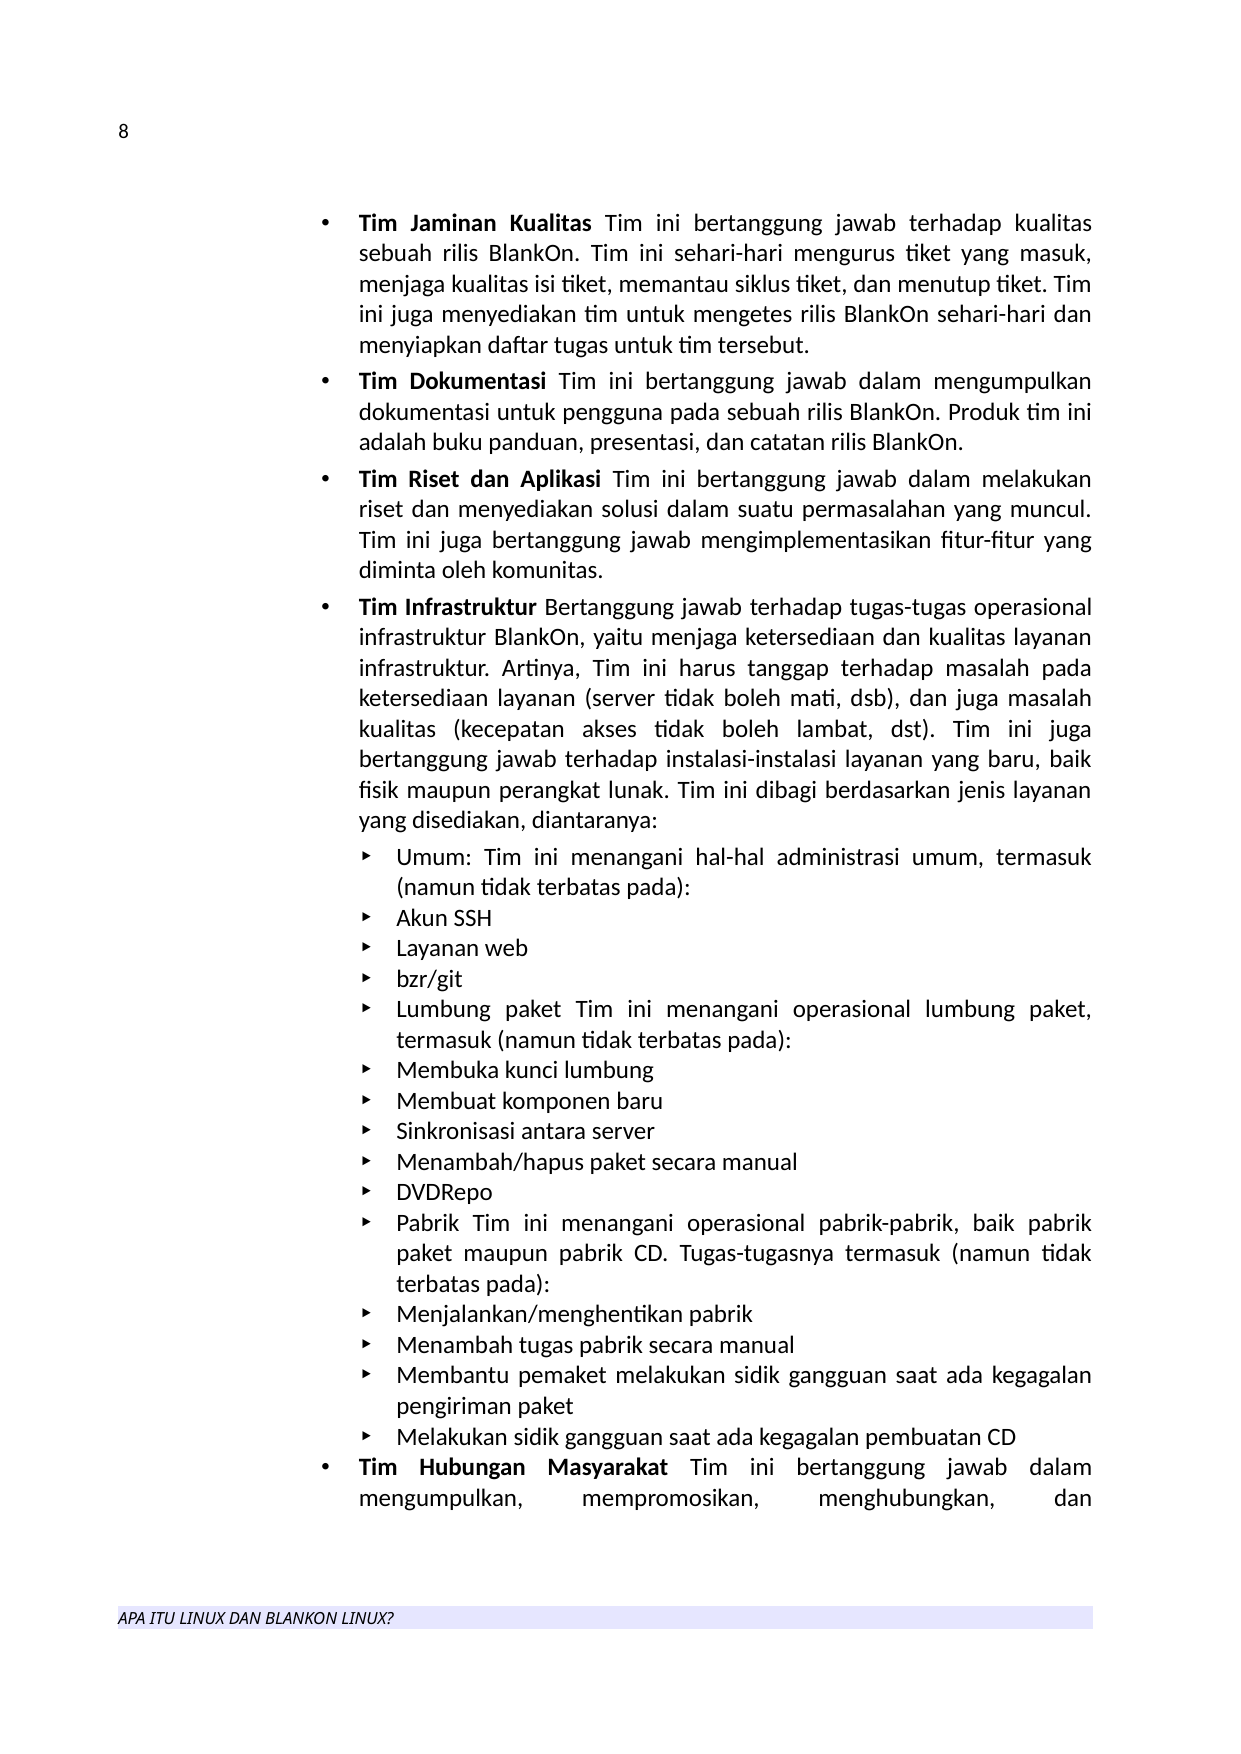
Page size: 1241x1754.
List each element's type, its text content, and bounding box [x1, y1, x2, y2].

list bzr/git [358, 963, 1093, 993]
list Pabrik Tim ini menangani operasional pabrik-pabrik, baik pabrik paket maupun pabrik CD. Tugas-tugasnya termasuk (namun tidak terbatas pada): [358, 1207, 1093, 1299]
list Tim Riset dan Aplikasi Tim ini bertanggung jawab dalam melakukan riset dan menyediakan solusi dalam suatu permasalahan yang muncul. Tim ini juga bertanggung jawab mengimplementasikan fitur-fitur yang diminta oleh komunitas. [321, 463, 1093, 585]
list DVDRepo [358, 1177, 1093, 1207]
list Menjalankan/menghentikan pabrik [358, 1299, 1093, 1329]
list Tim Dokumentasi Tim ini bertanggung jawab dalam mengumpulkan dokumentasi untuk pengguna pada sebuah rilis BlankOn. Produk tim ini adalah buku panduan, presentasi, dan catatan rilis BlankOn. [321, 365, 1093, 457]
list Menambah tugas pabrik secara manual [358, 1329, 1093, 1360]
list Lumbung paket Tim ini menangani operasional lumbung paket, termasuk (namun tidak terbatas pada): [358, 993, 1093, 1054]
list Tim Jaminan Kualitas Tim ini bertanggung jawab terhadap kualitas sebuah rilis BlankOn. Tim ini sehari-hari mengurus tiket yang masuk, menjaga kualitas isi tiket, memantau siklus tiket, dan menutup tiket. Tim ini juga menyediakan tim untuk mengetes rilis BlankOn sehari-hari dan menyiapkan daftar tugas untuk tim tersebut. [321, 207, 1093, 359]
list Menambah/hapus paket secara manual [358, 1146, 1093, 1177]
list Umum: Tim ini menangani hal-hal administrasi umum, termasuk (namun tidak terbatas pada): [358, 841, 1093, 902]
list Akun SSH [358, 902, 1093, 932]
list Membantu pemaket melakukan sidik gangguan saat ada kegagalan pengiriman paket [358, 1360, 1093, 1421]
list Membuat komponen baru [358, 1085, 1093, 1116]
list Melakukan sidik gangguan saat ada kegagalan pembuatan CD [358, 1421, 1093, 1451]
list Membuka kunci lumbung [358, 1054, 1093, 1085]
list Layanan web [358, 932, 1093, 963]
list Tim Hubungan Masyarakat Tim ini bertanggung jawab dalam mengumpulkan, mempromosikan, menghubungkan, dan [321, 1451, 1093, 1512]
list Sinkronisasi antara server [358, 1116, 1093, 1146]
list Tim Infrastruktur Bertanggung jawab terhadap tugas-tugas operasional infrastruktur BlankOn, yaitu menjaga ketersediaan dan kualitas layanan infrastruktur. Artinya, Tim ini harus tanggap terhadap masalah pada ketersediaan layanan (server tidak boleh mati, dsb), dan juga masalah kualitas (kecepatan akses tidak boleh lambat, dst). Tim ini juga bertanggung jawab terhadap instalasi-instalasi layanan yang baru, baik fisik maupun perangkat lunak. Tim ini dibagi berdasarkan jenis layanan yang disediakan, diantaranya: [321, 591, 1093, 835]
